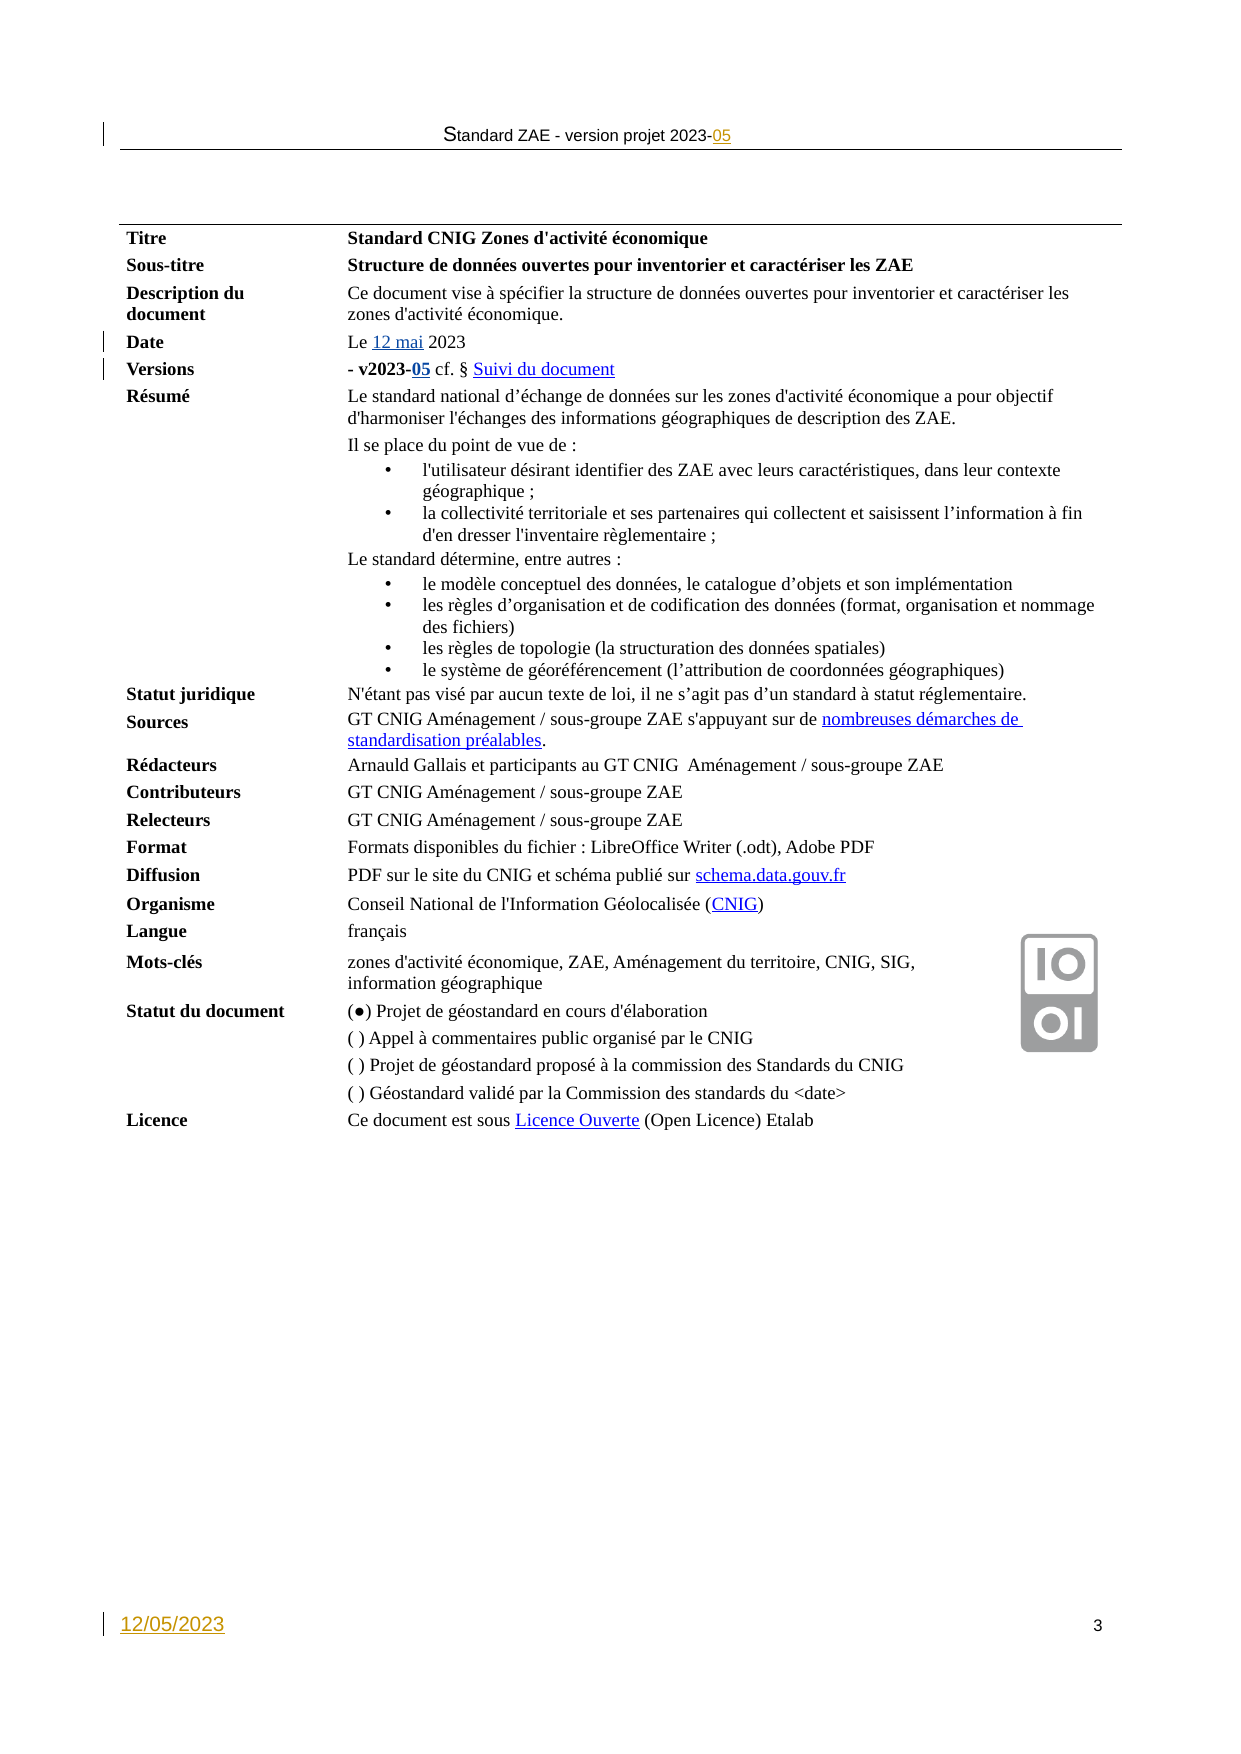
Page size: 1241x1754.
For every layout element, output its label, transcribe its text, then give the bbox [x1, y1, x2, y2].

table_cell N'étant pas visé par aucun texte de loi, il ne s’agit pas d’un standard à statut réglementaire. [340, 680, 1122, 708]
table_cell Organisme [119, 890, 340, 917]
table_cell Le standard national d’échange de données sur les zones d'activité économique a pour objectif d'harmoniser l'échanges des informations géographiques de description des ZAE. Il se place du point de vue de : l'utilisateur désirant identifier des ZAE avec leurs caractéristiques, dans leur contexte géographique ; la collectivité territoriale et ses partenaires qui collectent et saisissent l’information à fin d'en dresser l'inventaire règlementaire ; Le standard détermine, entre autres : le modèle conceptuel des données, le catalogue d’objets et son implémentation les règles d’organisation et de codification des données (format, organisation et nommage des fichiers) les règles de topologie (la structuration des données spatiales) le système de géoréférencement (l’attribution de coordonnées géographiques) [340, 383, 1122, 680]
table_header Standard CNIG Zones d'activité économique [340, 225, 1122, 251]
table_cell Statut du document [119, 997, 340, 1106]
table_cell GT CNIG Aménagement / sous-groupe ZAE [340, 806, 1122, 833]
table_cell Langue [119, 917, 340, 948]
table_cell Diffusion [119, 861, 340, 889]
table_cell [993, 890, 1122, 1133]
table_cell Statut juridique [119, 680, 340, 708]
table_cell Formats disponibles du fichier : LibreOffice Writer (.odt), Adobe PDF [340, 833, 1122, 861]
table_cell - v2023-05 cf. § Suivi du document [340, 355, 1122, 382]
table_cell Contributeurs [119, 778, 340, 806]
table_header Titre [119, 225, 340, 251]
table_cell GT CNIG Aménagement / sous-groupe ZAE [340, 778, 1122, 806]
table_cell Relecteurs [119, 806, 340, 833]
table_cell Versions [119, 355, 340, 382]
table_cell Conseil National de l'Information Géolocalisée (CNIG) [340, 890, 992, 917]
table_cell Arnauld Gallais et participants au GT CNIG Aménagement / sous-groupe ZAE [340, 751, 1122, 778]
table_cell PDF sur le site du CNIG et schéma publié sur schema.data.gouv.fr [340, 861, 1122, 889]
table_cell Ce document est sous Licence Ouverte (Open Licence) Etalab [340, 1106, 992, 1133]
table_cell zones d'activité économique, ZAE, Aménagement du territoire, CNIG, SIG, information géographique [340, 948, 992, 997]
picture [1018, 932, 1101, 1055]
table_cell Sous-titre [119, 251, 340, 279]
table_cell Sources [119, 708, 340, 751]
table_cell Date [119, 328, 340, 355]
table_cell Rédacteurs [119, 751, 340, 778]
table_cell Mots-clés [119, 948, 340, 997]
table_cell Description du document [119, 279, 340, 328]
table_cell (●) Projet de géostandard en cours d'élaboration ( ) Appel à commentaires public organisé par le CNIG ( ) Projet de géostandard proposé à la commission des Standards du CNIG ( ) Géostandard validé par la Commission des standards du <date> [340, 997, 992, 1106]
table_cell Structure de données ouvertes pour inventorier et caractériser les ZAE [340, 251, 1122, 279]
table_cell Licence [119, 1106, 340, 1133]
table_cell français [340, 917, 992, 948]
table_cell Ce document vise à spécifier la structure de données ouvertes pour inventorier et caractériser les zones d'activité économique. [340, 279, 1122, 328]
table_cell Résumé [119, 383, 340, 680]
table_cell Le 12 mai 2023 [340, 328, 1122, 355]
table_cell GT CNIG Aménagement / sous-groupe ZAE s'appuyant sur de nombreuses démarches de standardisation préalables. [340, 708, 1122, 751]
table_cell Format [119, 833, 340, 861]
